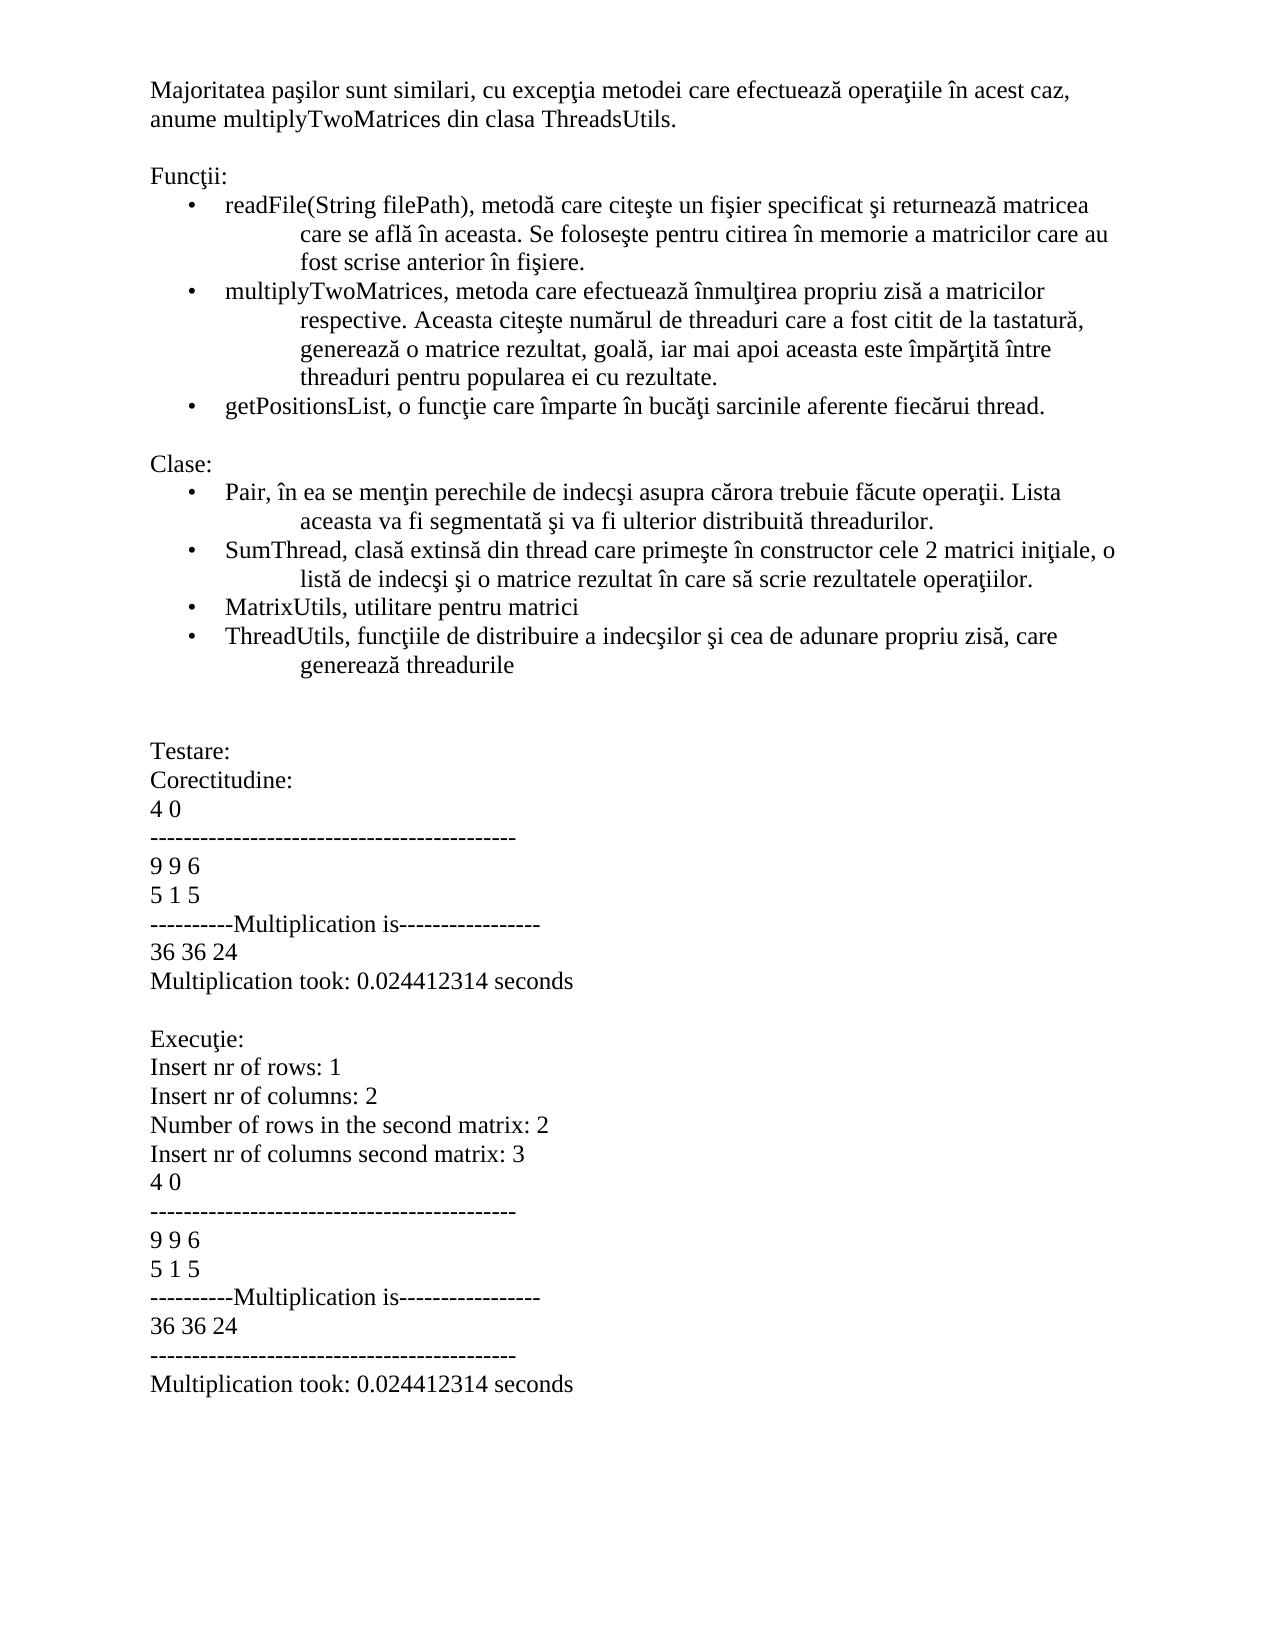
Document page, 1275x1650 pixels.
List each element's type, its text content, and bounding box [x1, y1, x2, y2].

list SumThread, clasă extinsă din thread care primeşte în constructor cele 2 matrici iniţiale, o listă de indecşi şi o matrice rezultat în care să scrie rezultatele operaţiilor. [187, 535, 1125, 592]
list ThreadUtils, funcţiile de distribuire a indecşilor şi cea de adunare propriu zisă, care generează threadurile [187, 621, 1125, 679]
text ----------Multiplication is----------------- [150, 909, 1125, 937]
text Insert nr of columns: 2 [150, 1081, 1125, 1110]
text 5 1 5 [150, 880, 1125, 909]
list readFile(String filePath), metodă care citeşte un fişier specificat şi returnează matricea care se află în aceasta. Se foloseşte pentru citirea în memorie a matricilor care au fost scrise anterior în fişiere. [187, 190, 1125, 276]
text Insert nr of columns second matrix: 3 [150, 1139, 1125, 1167]
text 36 36 24 [150, 937, 1125, 966]
text Majoritatea paşilor sunt similari, cu excepţia metodei care efectuează operaţiile în acest caz, anume multiplyTwoMatrices din clasa ThreadsUtils. [150, 75, 1125, 132]
text Corectitudine: [150, 765, 1125, 794]
text Multiplication took: 0.024412314 seconds [150, 1369, 1125, 1397]
text 36 36 24 [150, 1311, 1125, 1340]
text 9 9 6 [150, 851, 1125, 880]
text ----------Multiplication is----------------- [150, 1282, 1125, 1311]
text Clase: [150, 449, 1125, 477]
text 4 0 [150, 794, 1125, 822]
text -------------------------------------------- [150, 1340, 1125, 1369]
text 5 1 5 [150, 1254, 1125, 1282]
text 4 0 [150, 1167, 1125, 1196]
list multiplyTwoMatrices, metoda care efectuează înmulţirea propriu zisă a matricilor respective. Aceasta citeşte numărul de threaduri care a fost citit de la tastatură, generează o matrice rezultat, goală, iar mai apoi aceasta este împărţită între threaduri pentru popularea ei cu rezultate. [187, 276, 1125, 391]
text Funcţii: [150, 161, 1125, 190]
text Execuţie: [150, 1024, 1125, 1052]
text Insert nr of rows: 1 [150, 1052, 1125, 1081]
text -------------------------------------------- [150, 822, 1125, 851]
text -------------------------------------------- [150, 1196, 1125, 1225]
list Pair, în ea se menţin perechile de indecşi asupra cărora trebuie făcute operaţii. Lista aceasta va fi segmentată şi va fi ulterior distribuită threadurilor. [187, 477, 1125, 535]
text Multiplication took: 0.024412314 seconds [150, 966, 1125, 995]
list MatrixUtils, utilitare pentru matrici [187, 592, 1125, 621]
text Testare: [150, 736, 1125, 765]
text Number of rows in the second matrix: 2 [150, 1110, 1125, 1139]
text 9 9 6 [150, 1225, 1125, 1254]
list getPositionsList, o funcţie care împarte în bucăţi sarcinile aferente fiecărui thread. [187, 391, 1125, 420]
